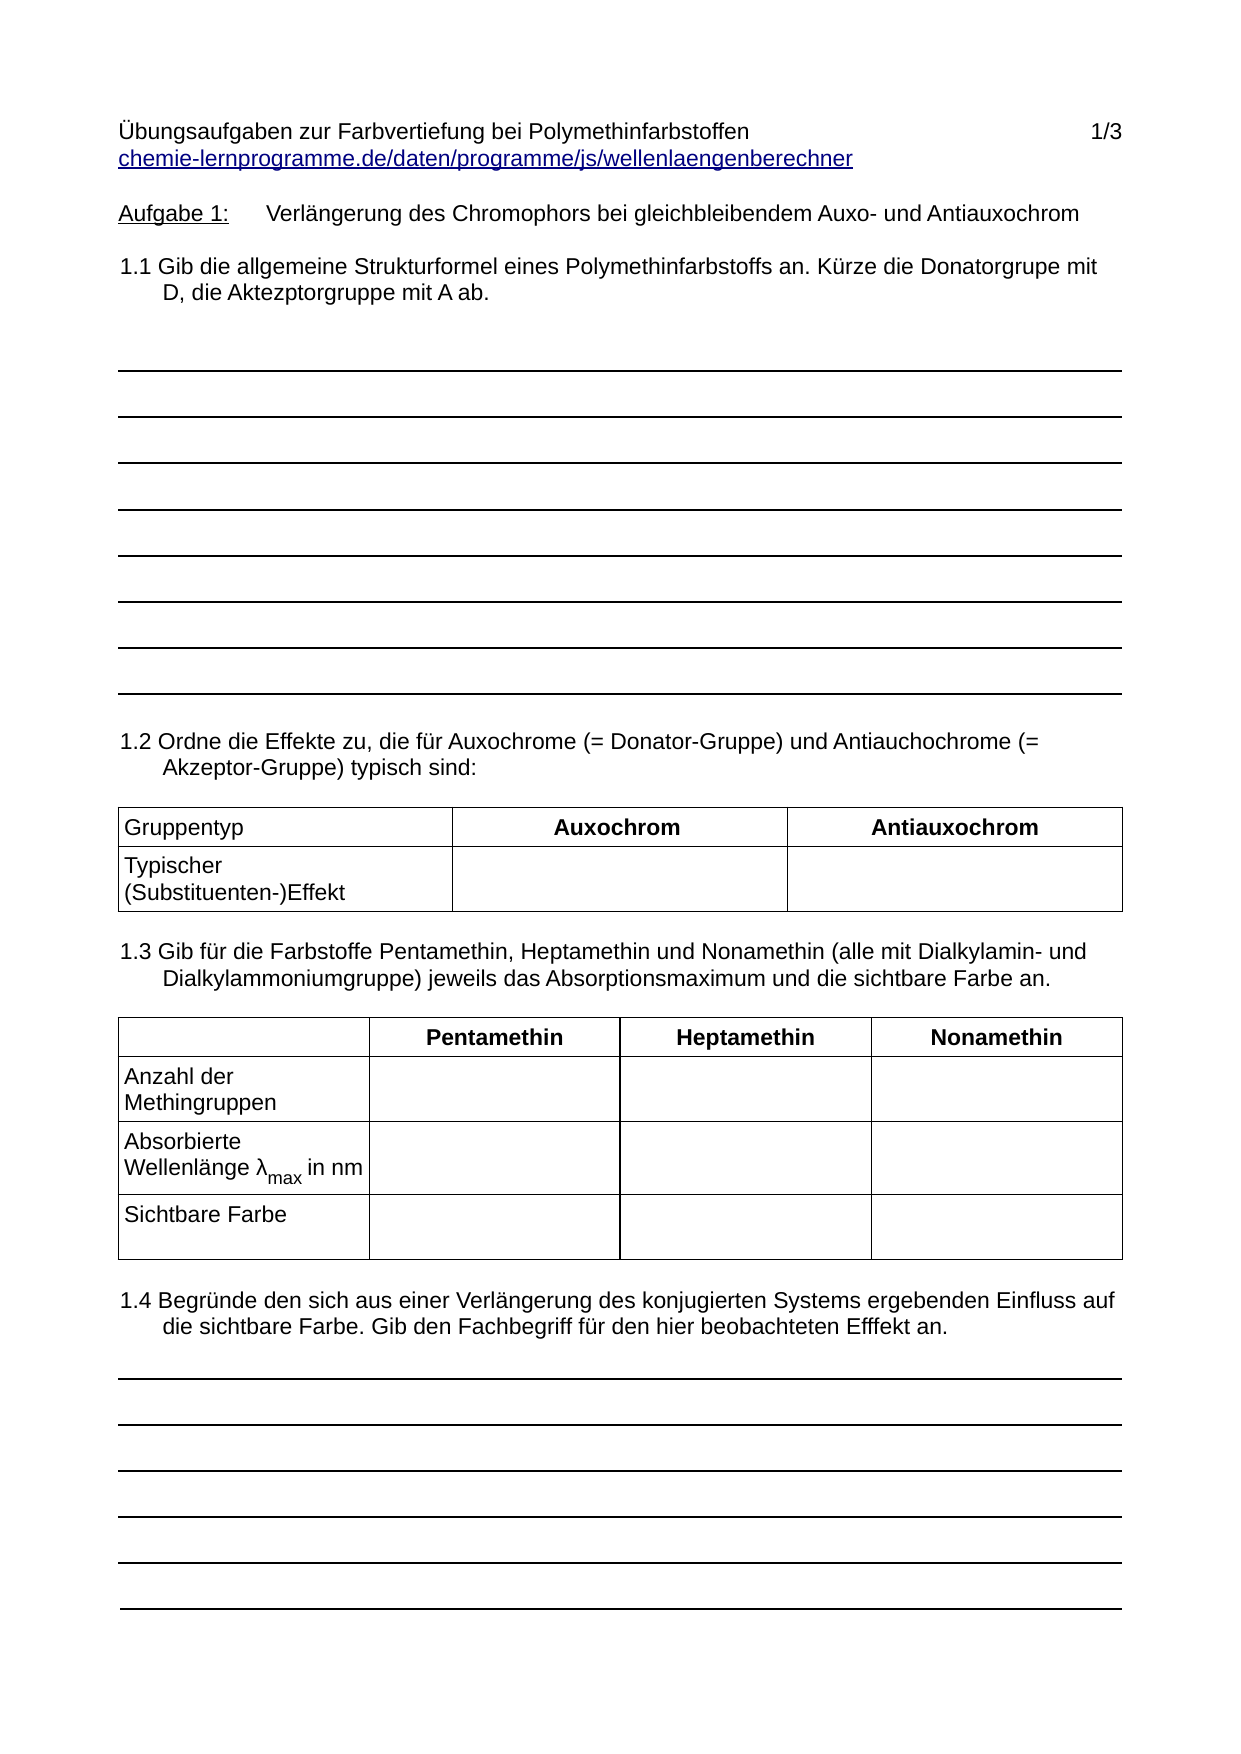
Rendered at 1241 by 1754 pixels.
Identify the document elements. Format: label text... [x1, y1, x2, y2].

text 1.1 Gib die allgemeine Strukturformel eines Polymethinfarbstoffs an. Kürze die Donatorgrupe mit D, die Aktezptorgruppe mit A ab. [119, 253, 1122, 306]
table_header [119, 1018, 369, 1056]
table_cell [621, 1057, 871, 1121]
table_cell [872, 1057, 1122, 1121]
table_cell [453, 847, 787, 911]
table_cell [370, 1195, 619, 1259]
table_cell Typischer (Substituenten-)Effekt [119, 847, 452, 911]
table_cell [370, 1122, 619, 1194]
text 1.4 Begründe den sich aus einer Verlängerung des konjugierten Systems ergebenden Einfluss auf die sichtbare Farbe. Gib den Fachbegriff für den hier beobachteten Efffekt an. [119, 1287, 1122, 1339]
table_header Gruppentyp [119, 808, 452, 846]
table_cell [872, 1122, 1122, 1194]
table_header Pentamethin [370, 1018, 619, 1056]
table_cell [872, 1195, 1122, 1259]
text 1.2 Ordne die Effekte zu, die für Auxochrome (= Donator-Gruppe) und Antiauchochrome (= Akzeptor-Gruppe) typisch sind: [119, 728, 1122, 780]
table_header Nonamethin [872, 1018, 1122, 1056]
table_cell Absorbierte Wellenlänge λmax in nm [119, 1122, 369, 1194]
table_header Heptamethin [621, 1018, 871, 1056]
text 1.3 Gib für die Farbstoffe Pentamethin, Heptamethin und Nonamethin (alle mit Dialkylamin- und Dialkylammoniumgruppe) jeweils das Absorptionsmaximum und die sichtbare Farbe an. [119, 938, 1122, 991]
table_cell [621, 1195, 871, 1259]
table_cell [370, 1057, 619, 1121]
table_cell Sichtbare Farbe [119, 1195, 369, 1259]
table_header Antiauxochrom [788, 808, 1122, 846]
table_header Auxochrom [453, 808, 787, 846]
text Aufgabe 1: Verlängerung des Chromophors bei gleichbleibendem Auxo- und Antiauxochrom [118, 200, 1122, 227]
table_cell [788, 847, 1122, 911]
table_cell [621, 1122, 871, 1194]
table_cell Anzahl der Methingruppen [119, 1057, 369, 1121]
